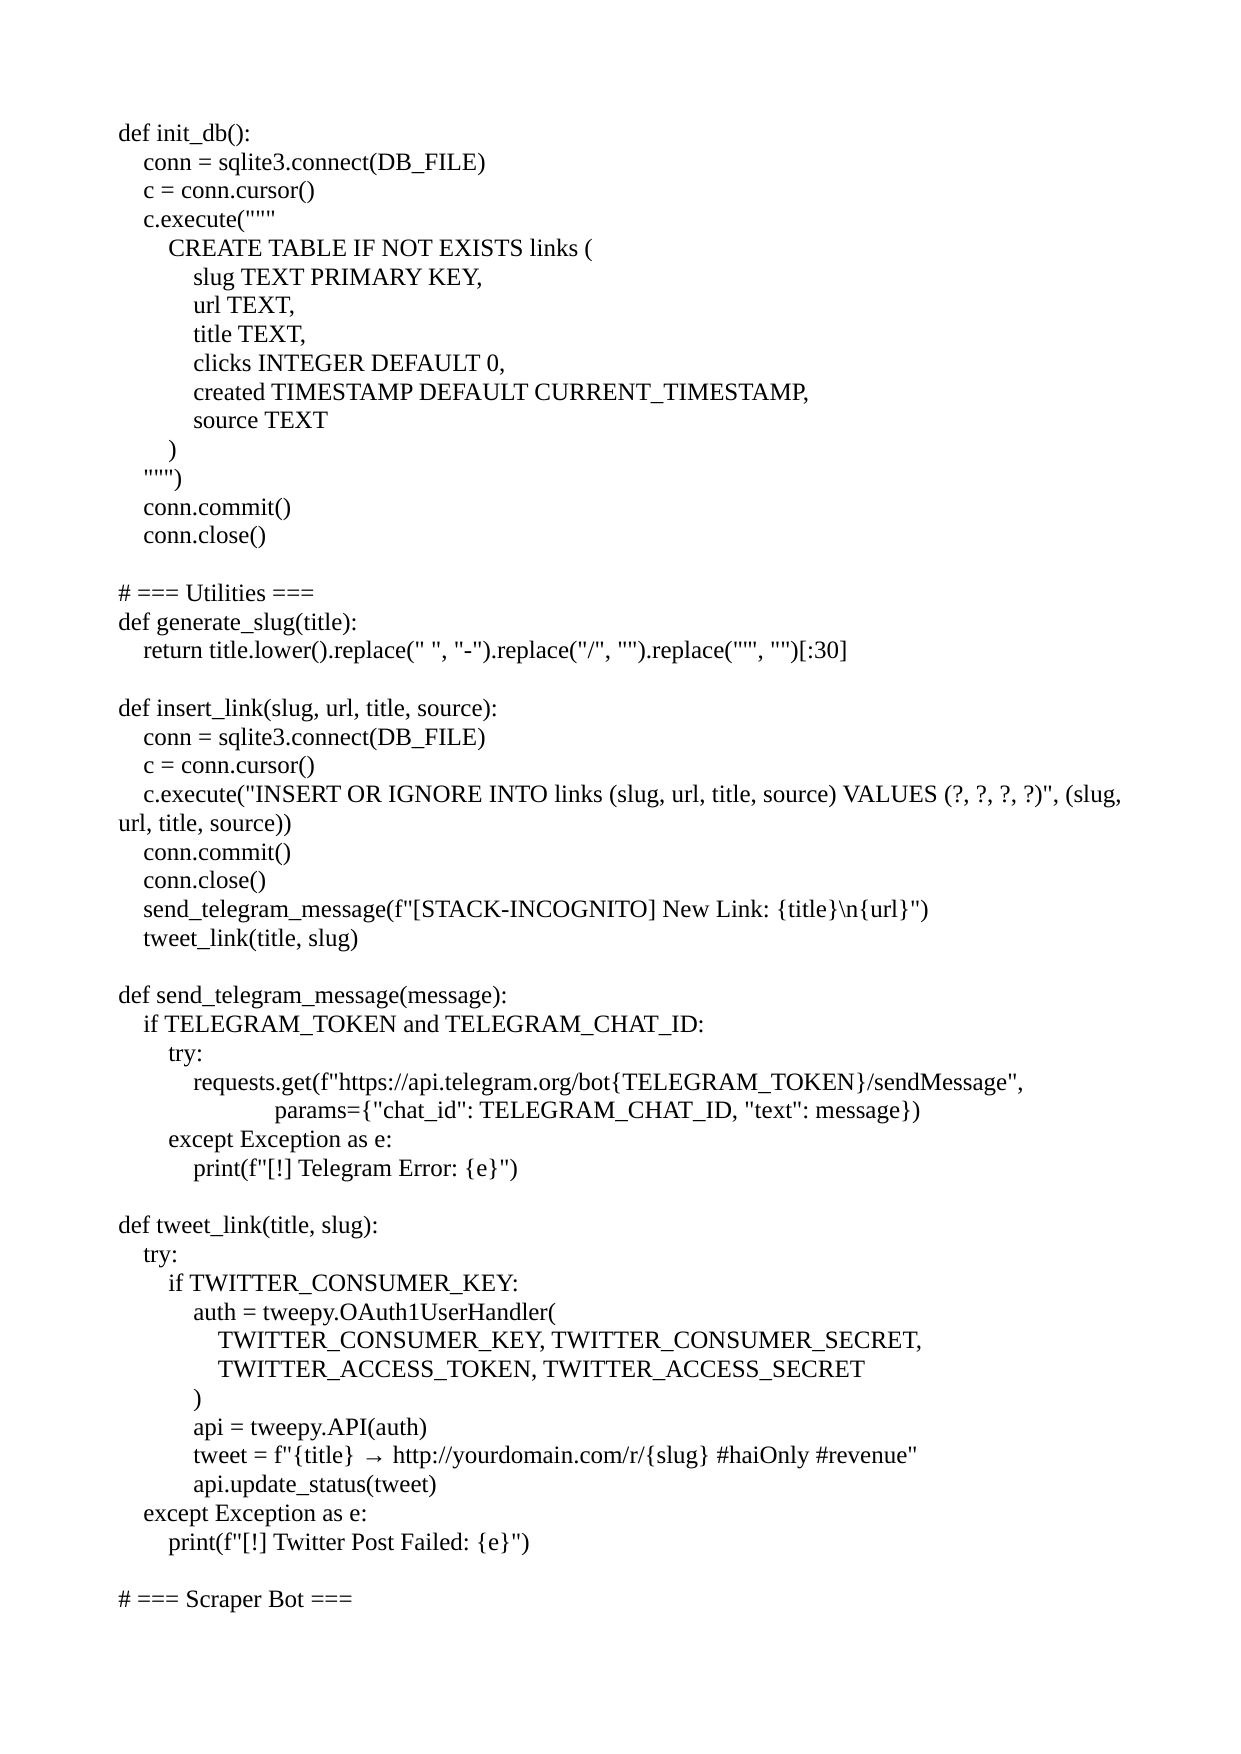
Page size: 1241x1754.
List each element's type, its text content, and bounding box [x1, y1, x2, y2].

text def init_db(): conn = sqlite3.connect(DB_FILE) c = conn.cursor() c.execute(""" CREATE TABLE IF NOT EXISTS links ( slug TEXT PRIMARY KEY, url TEXT, title TEXT, clicks INTEGER DEFAULT 0, created TIMESTAMP DEFAULT CURRENT_TIMESTAMP, source TEXT ) """) conn.commit() conn.close() # === Utilities === def generate_slug(title): return title.lower().replace(" ", "-").replace("/", "").replace("'", "")[:30] def insert_link(slug, url, title, source): conn = sqlite3.connect(DB_FILE) c = conn.cursor() c.execute("INSERT OR IGNORE INTO links (slug, url, title, source) VALUES (?, ?, ?, ?)", (slug, url, title, source)) conn.commit() conn.close() send_telegram_message(f"[STACK-INCOGNITO] New Link: {title}\n{url}") tweet_link(title, slug) def send_telegram_message(message): if TELEGRAM_TOKEN and TELEGRAM_CHAT_ID: try: requests.get(f"https://api.telegram.org/bot{TELEGRAM_TOKEN}/sendMessage", params={"chat_id": TELEGRAM_CHAT_ID, "text": message}) except Exception as e: print(f"[!] Telegram Error: {e}") def tweet_link(title, slug): try: if TWITTER_CONSUMER_KEY: auth = tweepy.OAuth1UserHandler( TWITTER_CONSUMER_KEY, TWITTER_CONSUMER_SECRET, TWITTER_ACCESS_TOKEN, TWITTER_ACCESS_SECRET ) api = tweepy.API(auth) tweet = f"{title} → http://yourdomain.com/r/{slug} #haiOnly #revenue" api.update_status(tweet) except Exception as e: print(f"[!] Twitter Post Failed: {e}") # === Scraper Bot === [118, 118, 1122, 1613]
